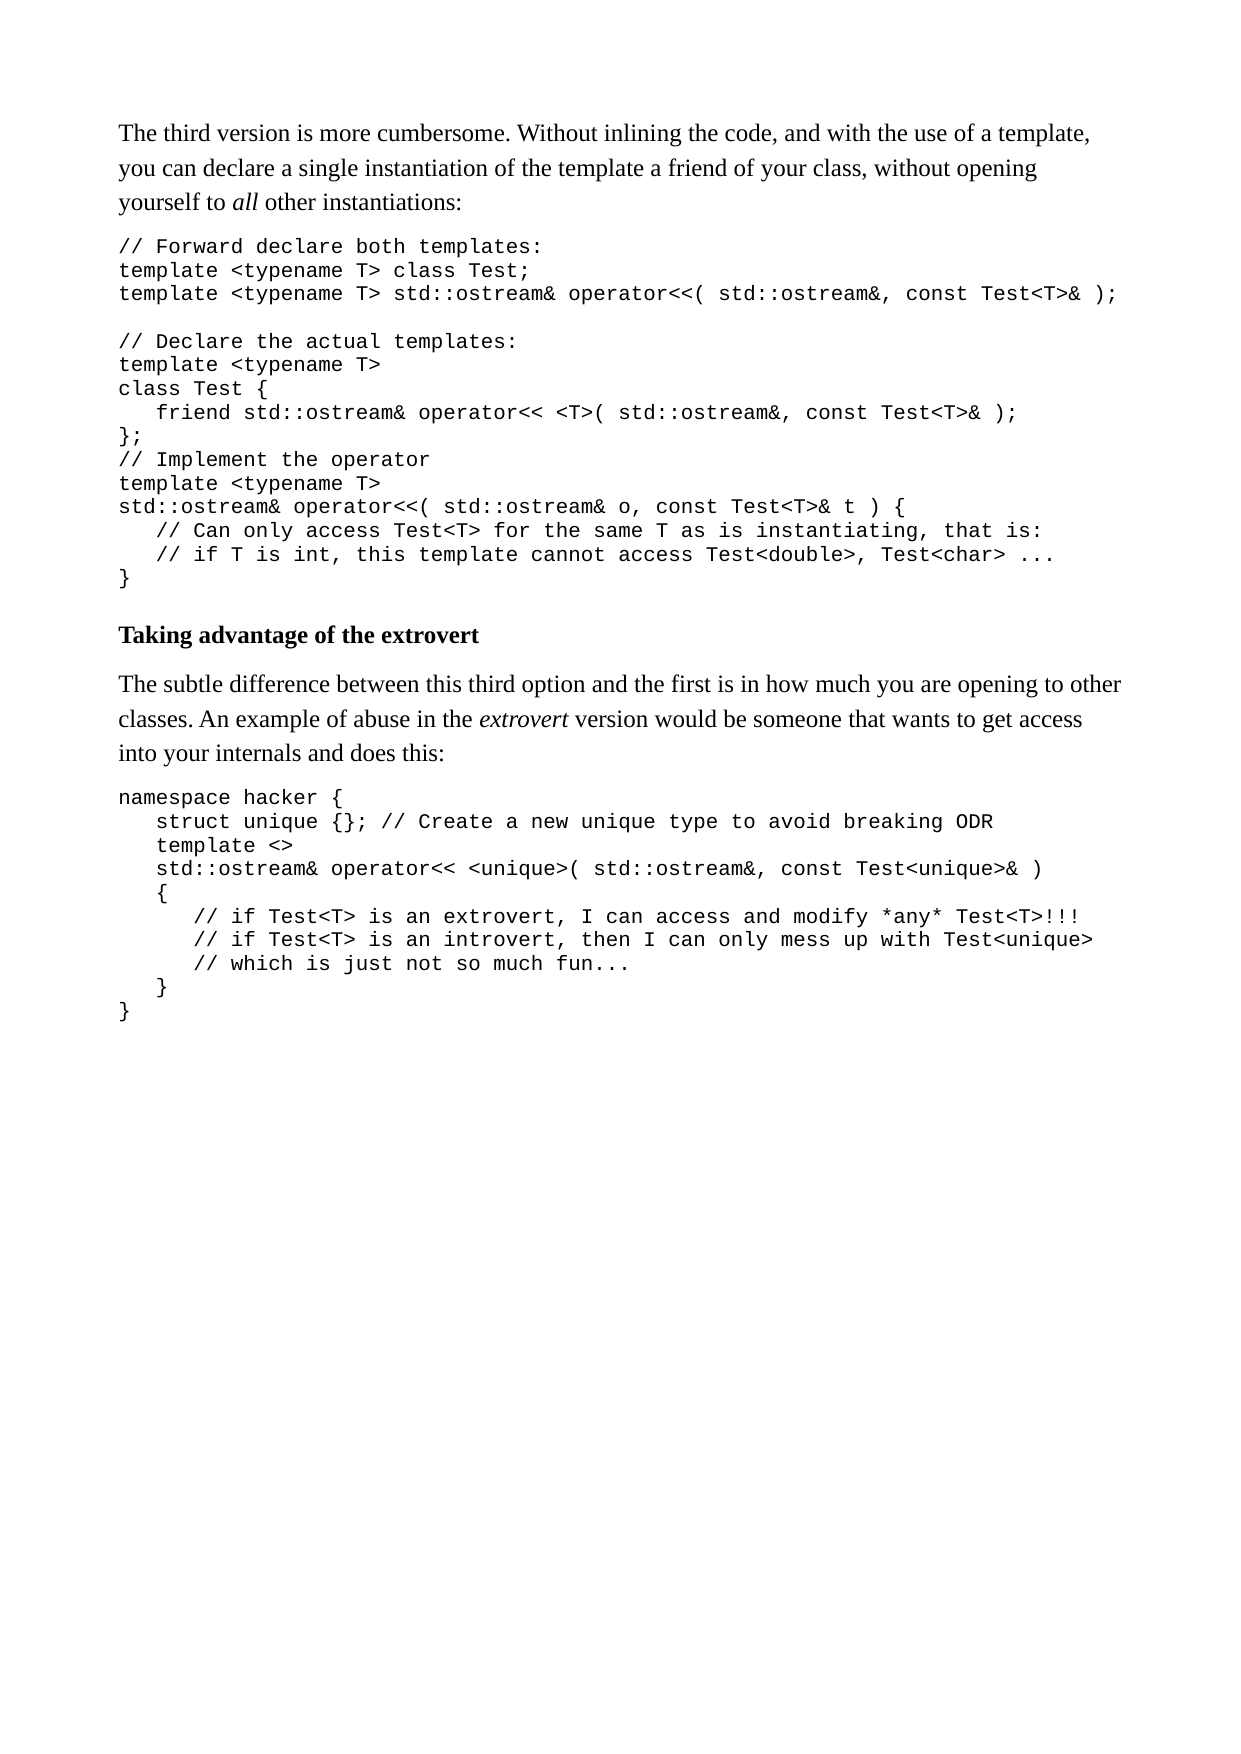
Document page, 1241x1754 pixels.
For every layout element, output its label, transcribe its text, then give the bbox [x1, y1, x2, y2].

text // which is just not so much fun... [118, 953, 1122, 977]
text } [118, 567, 1122, 591]
text struct unique {}; // Create a new unique type to avoid breaking ODR [118, 811, 1122, 835]
text class Test { [118, 378, 1122, 402]
text template <typename T> std::ostream& operator<<( std::ostream&, const Test<T>& ); [118, 283, 1122, 307]
text template <typename T> [118, 473, 1122, 496]
text template <typename T> [118, 354, 1122, 378]
text // Can only access Test<T> for the same T as is instantiating, that is: [118, 520, 1122, 543]
text } [118, 1000, 1122, 1024]
text // if Test<T> is an introvert, then I can only mess up with Test<unique> [118, 929, 1122, 953]
text The third version is more cumbersome. Without inlining the code, and with the use of a template, you can declare a single instantiation of the template a friend of your class, without opening yourself to all other instantiations: [118, 118, 1122, 216]
text { [118, 882, 1122, 906]
text template <> [118, 835, 1122, 858]
text // Implement the operator [118, 449, 1122, 473]
text namespace hacker { [118, 787, 1122, 811]
text template <typename T> class Test; [118, 260, 1122, 283]
text // Declare the actual templates: [118, 331, 1122, 354]
text // if T is int, this template cannot access Test<double>, Test<char> ... [118, 543, 1122, 567]
text // Forward declare both templates: [118, 236, 1122, 260]
text // if Test<T> is an extrovert, I can access and modify *any* Test<T>!!! [118, 906, 1122, 929]
text Taking advantage of the extrovert [118, 620, 1122, 649]
text std::ostream& operator<<( std::ostream& o, const Test<T>& t ) { [118, 496, 1122, 520]
text The subtle difference between this third option and the first is in how much you are opening to other classes. An example of abuse in the extrovert version would be someone that wants to get access into your internals and does this: [118, 669, 1122, 767]
text }; [118, 425, 1122, 449]
text friend std::ostream& operator<< <T>( std::ostream&, const Test<T>& ); [118, 402, 1122, 425]
text } [118, 977, 1122, 1000]
text std::ostream& operator<< <unique>( std::ostream&, const Test<unique>& ) [118, 858, 1122, 882]
